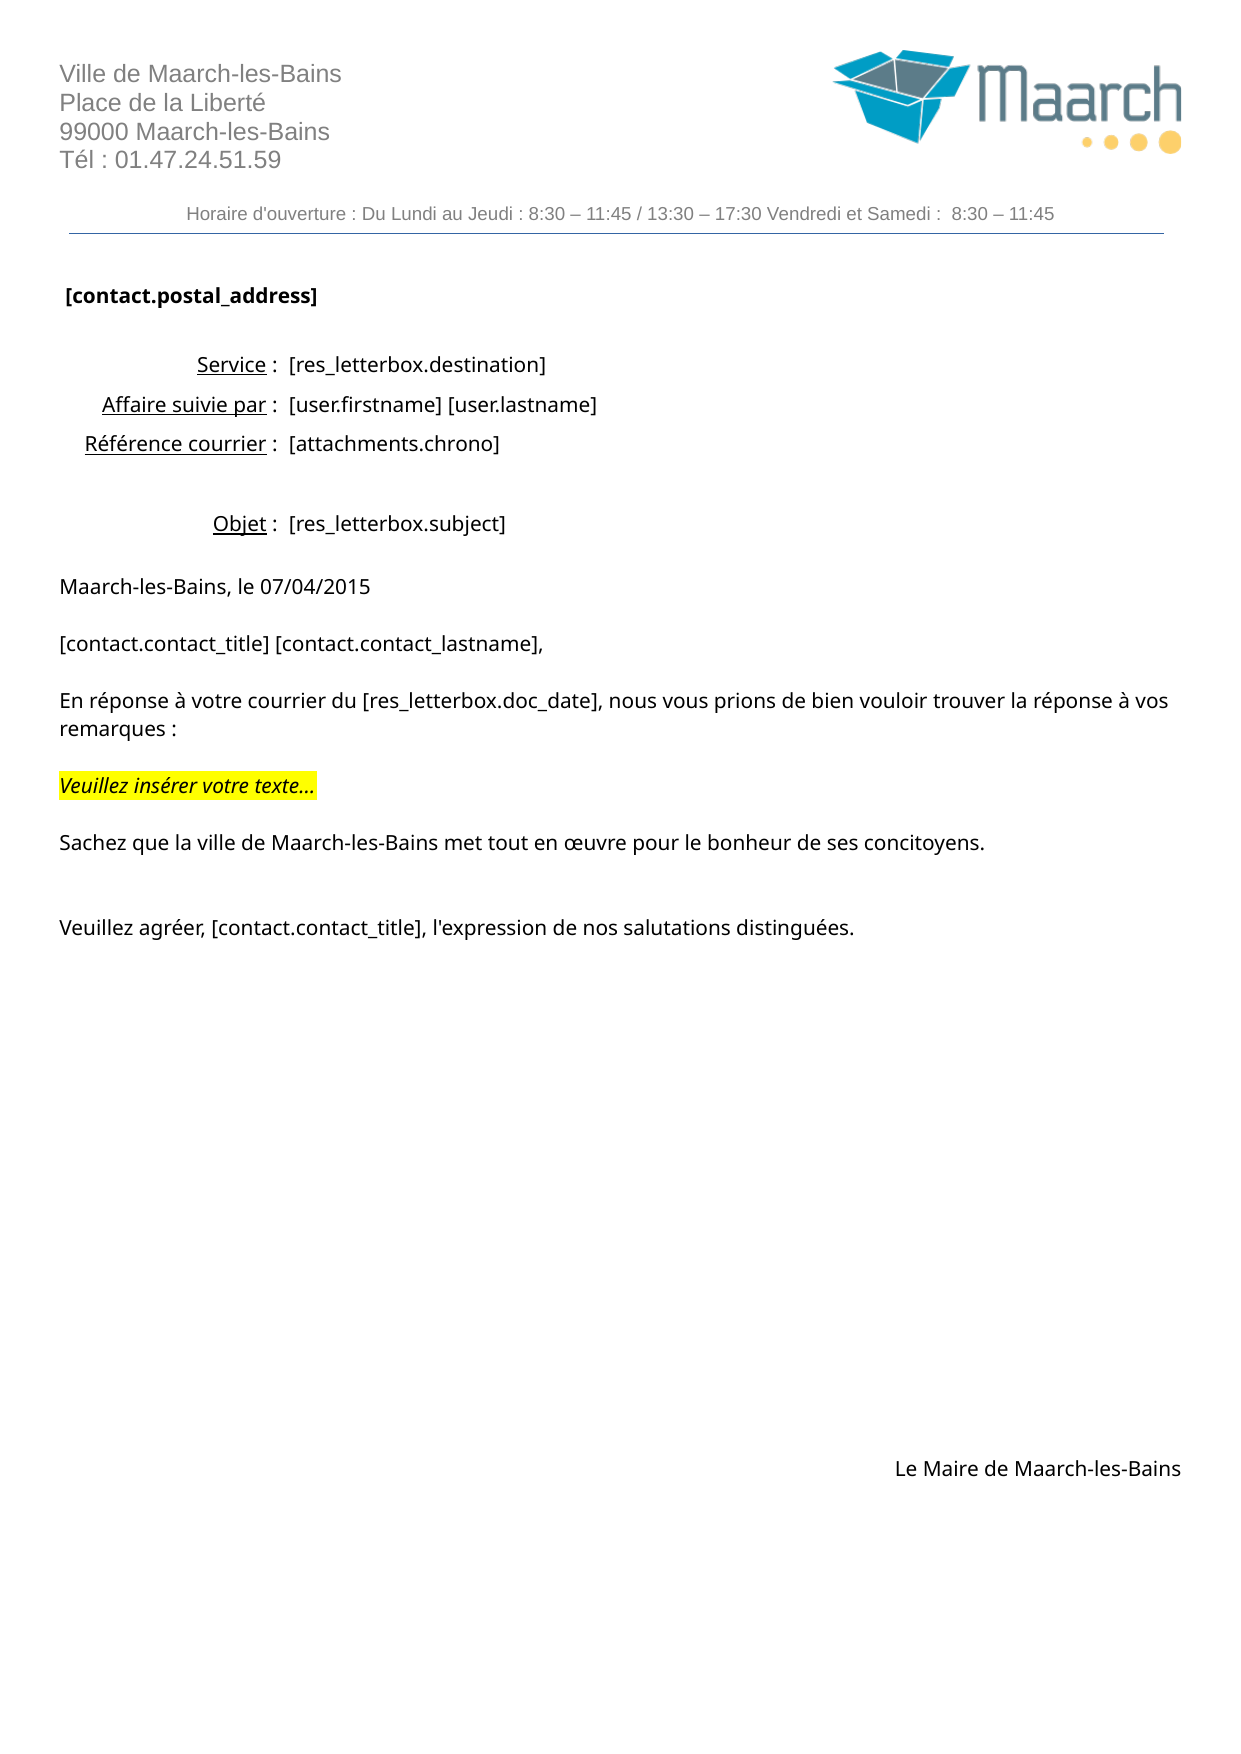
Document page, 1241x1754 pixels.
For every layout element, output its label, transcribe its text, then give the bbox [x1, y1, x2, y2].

text Veuillez agréer, [contact.contact_title], l'expression de nos salutations distinguées. [59, 913, 1181, 942]
table_cell Référence courrier : [59, 424, 283, 464]
text En réponse à votre courrier du [res_letterbox.doc_date], nous vous prions de bien vouloir trouver la réponse à vos remarques : [59, 686, 1181, 743]
table_cell [59, 464, 283, 504]
table_header [contact.postal_address] [60, 275, 1182, 315]
table_cell [283, 464, 816, 504]
text Sachez que la ville de Maarch-les-Bains met tout en œuvre pour le bonheur de ses concitoyens. [59, 828, 1181, 857]
text [contact.contact_title] [contact.contact_lastname], [59, 629, 1181, 658]
table_cell Affaire suivie par : [59, 384, 283, 424]
picture [832, 50, 1182, 154]
table_cell [attachments.chrono] [283, 424, 816, 464]
table_header Service : [59, 344, 283, 384]
table_cell [res_letterbox.subject] [283, 504, 816, 543]
text Le Maire de Maarch-les-Bains [59, 1454, 1181, 1482]
table_cell Objet : [59, 504, 283, 543]
text Maarch-les-Bains, le 07/04/2015 [59, 572, 1181, 601]
table_header [res_letterbox.destination] [283, 344, 816, 384]
text Veuillez insérer votre texte… [59, 771, 1181, 800]
table_cell [user.firstname] [user.lastname] [283, 384, 816, 424]
